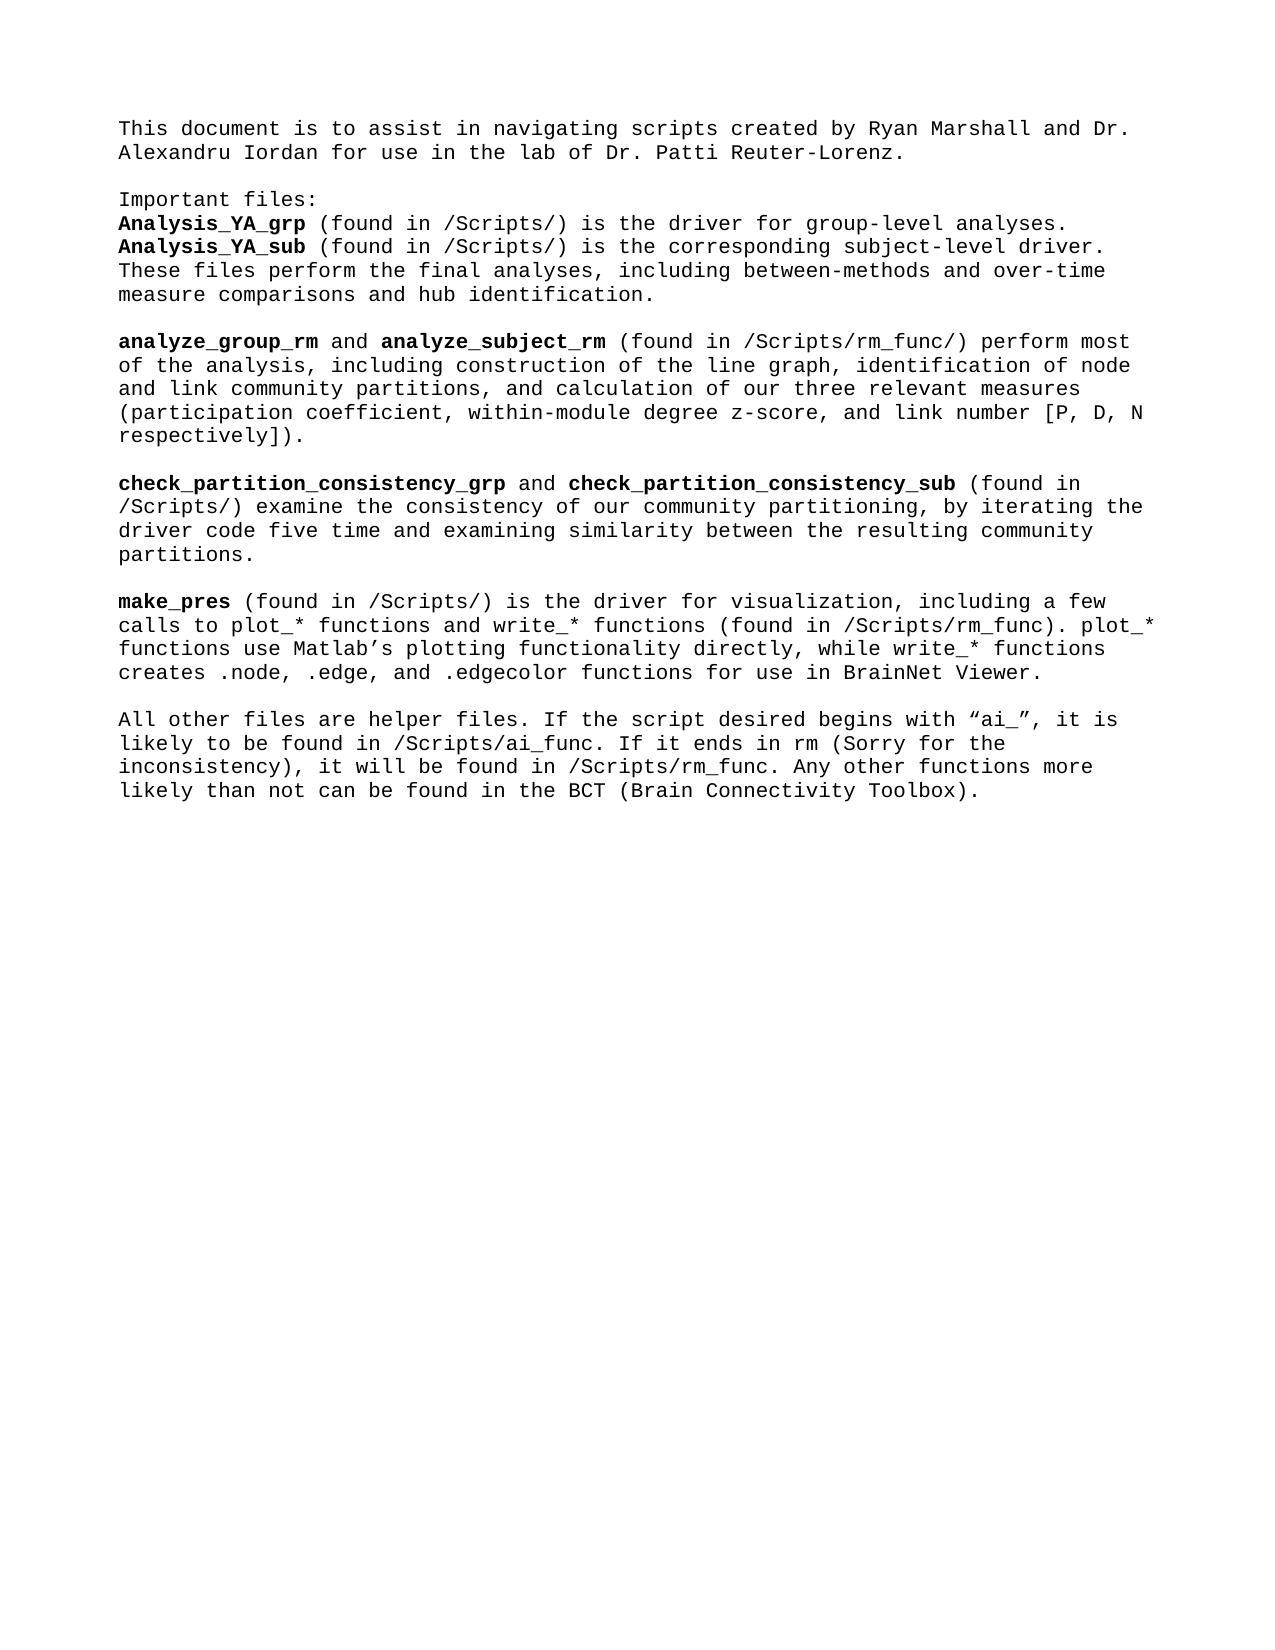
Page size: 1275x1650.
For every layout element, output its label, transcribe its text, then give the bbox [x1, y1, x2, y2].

text analyze_group_rm and analyze_subject_rm (found in /Scripts/rm_func/) perform most of the analysis, including construction of the line graph, identification of node and link community partitions, and calculation of our three relevant measures (participation coefficient, within-module degree z-score, and link number [P, D, N respectively]). [118, 331, 1157, 449]
text check_partition_consistency_grp and check_partition_consistency_sub (found in /Scripts/) examine the consistency of our community partitioning, by iterating the driver code five time and examining similarity between the resulting community partitions. [118, 473, 1157, 567]
text Important files: [118, 189, 1157, 213]
text make_pres (found in /Scripts/) is the driver for visualization, including a few calls to plot_* functions and write_* functions (found in /Scripts/rm_func). plot_* functions use Matlab’s plotting functionality directly, while write_* functions creates .node, .edge, and .edgecolor functions for use in BrainNet Viewer. [118, 591, 1157, 686]
text All other files are helper files. If the script desired begins with “ai_”, it is likely to be found in /Scripts/ai_func. If it ends in rm (Sorry for the inconsistency), it will be found in /Scripts/rm_func. Any other functions more likely than not can be found in the BCT (Brain Connectivity Toolbox). [118, 709, 1157, 804]
text Analysis_YA_grp (found in /Scripts/) is the driver for group-level analyses. Analysis_YA_sub (found in /Scripts/) is the corresponding subject-level driver. These files perform the final analyses, including between-methods and over-time measure comparisons and hub identification. [118, 213, 1157, 307]
text This document is to assist in navigating scripts created by Ryan Marshall and Dr. Alexandru Iordan for use in the lab of Dr. Patti Reuter-Lorenz. [118, 118, 1157, 165]
